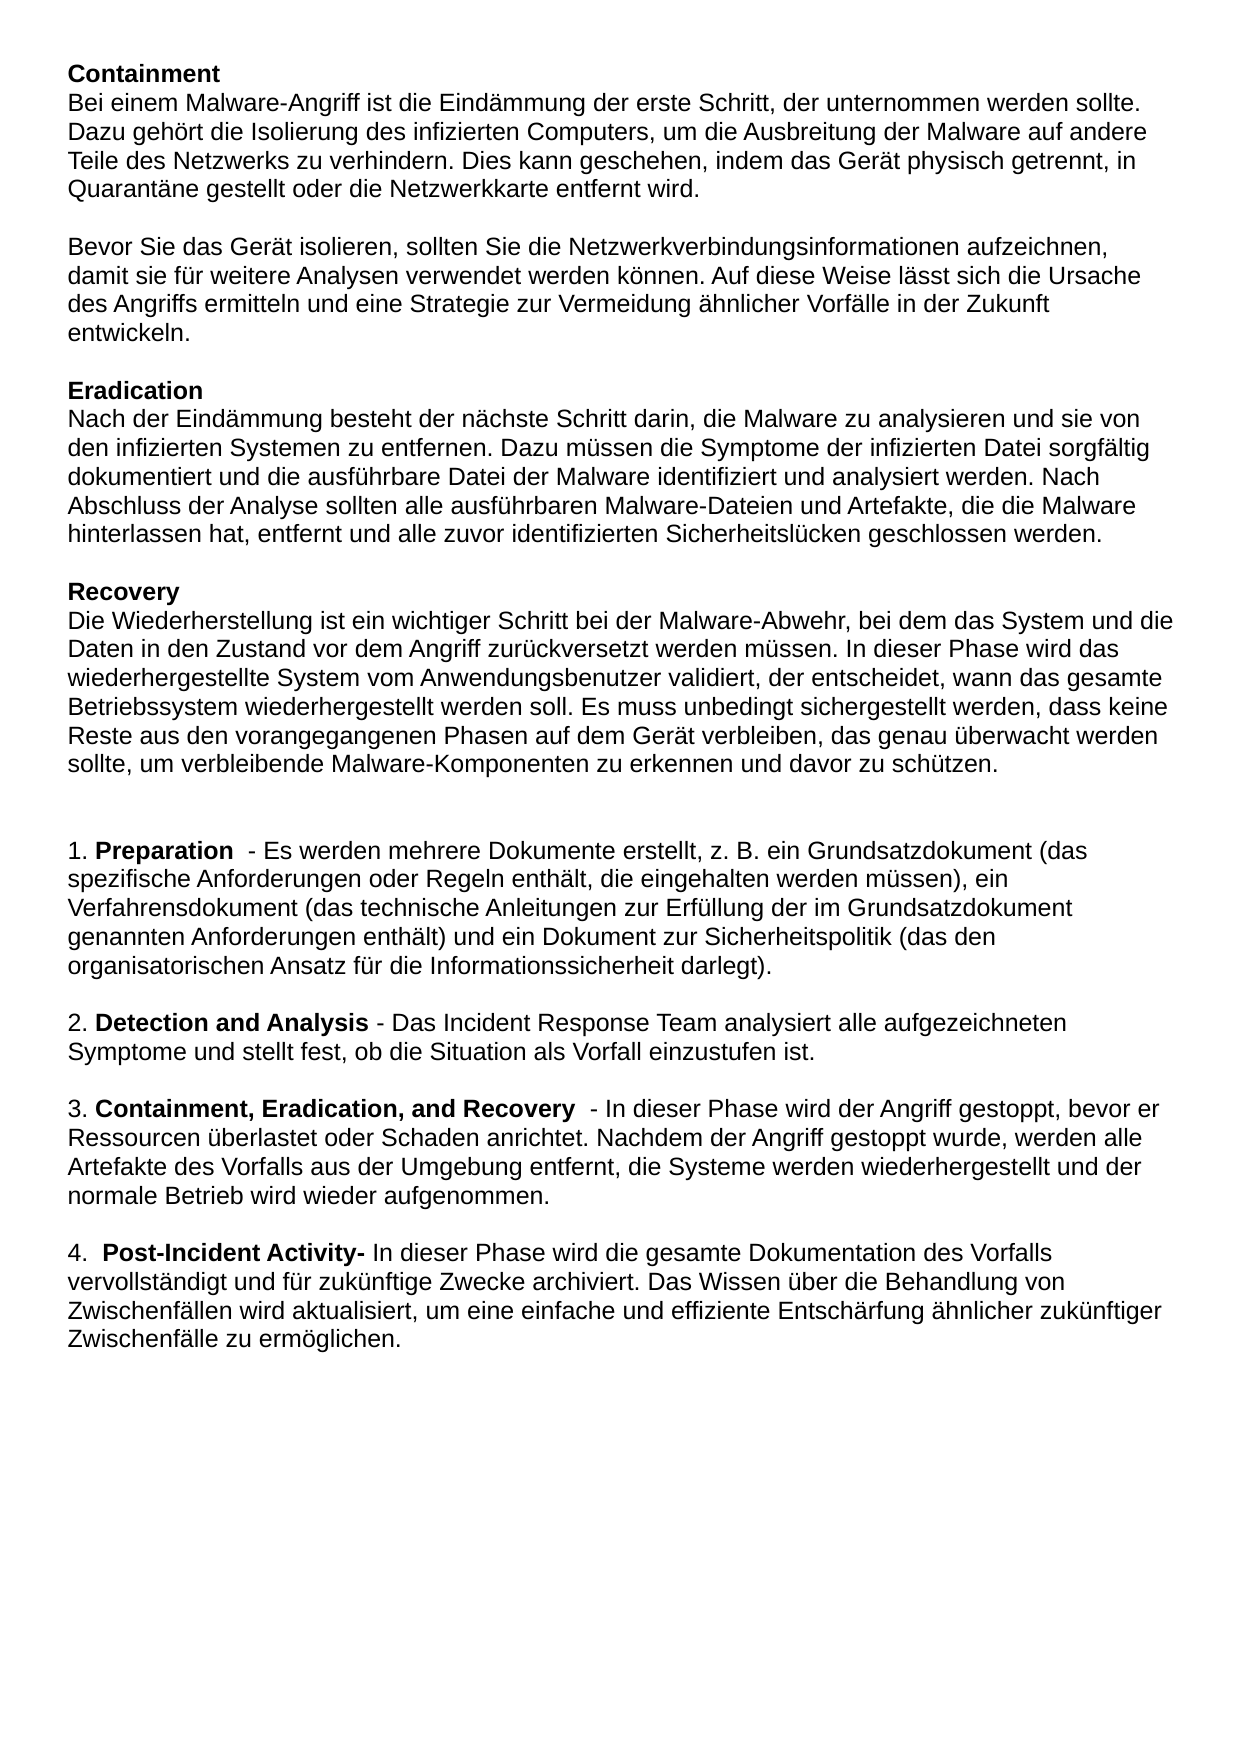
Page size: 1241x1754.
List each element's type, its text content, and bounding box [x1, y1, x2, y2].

text Eradication [67, 376, 1175, 404]
text Containment [67, 59, 1175, 88]
text 1. Preparation - Es werden mehrere Dokumente erstellt, z. B. ein Grundsatzdokument (das spezifische Anforderungen oder Regeln enthält, die eingehalten werden müssen), ein Verfahrensdokument (das technische Anleitungen zur Erfüllung der im Grundsatzdokument genannten Anforderungen enthält) und ein Dokument zur Sicherheitspolitik (das den organisatorischen Ansatz für die Informationssicherheit darlegt). 2. Detection and Analysis - Das Incident Response Team analysiert alle aufgezeichneten Symptome und stellt fest, ob die Situation als Vorfall einzustufen ist. 3. Containment, Eradication, and Recovery - In dieser Phase wird der Angriff gestoppt, bevor er Ressourcen überlastet oder Schaden anrichtet. Nachdem der Angriff gestoppt wurde, werden alle Artefakte des Vorfalls aus der Umgebung entfernt, die Systeme werden wiederhergestellt und der normale Betrieb wird wieder aufgenommen. 4. Post-Incident Activity- In dieser Phase wird die gesamte Dokumentation des Vorfalls vervollständigt und für zukünftige Zwecke archiviert. Das Wissen über die Behandlung von Zwischenfällen wird aktualisiert, um eine einfache und effiziente Entschärfung ähnlicher zukünftiger Zwischenfälle zu ermöglichen. [67, 836, 1175, 1353]
text Die Wiederherstellung ist ein wichtiger Schritt bei der Malware-Abwehr, bei dem das System und die Daten in den Zustand vor dem Angriff zurückversetzt werden müssen. In dieser Phase wird das wiederhergestellte System vom Anwendungsbenutzer validiert, der entscheidet, wann das gesamte Betriebssystem wiederhergestellt werden soll. Es muss unbedingt sichergestellt werden, dass keine Reste aus den vorangegangenen Phasen auf dem Gerät verbleiben, das genau überwacht werden sollte, um verbleibende Malware-Komponenten zu erkennen und davor zu schützen. [67, 606, 1175, 778]
text Nach der Eindämmung besteht der nächste Schritt darin, die Malware zu analysieren und sie von den infizierten Systemen zu entfernen. Dazu müssen die Symptome der infizierten Datei sorgfältig dokumentiert und die ausführbare Datei der Malware identifiziert und analysiert werden. Nach Abschluss der Analyse sollten alle ausführbaren Malware-Dateien und Artefakte, die die Malware hinterlassen hat, entfernt und alle zuvor identifizierten Sicherheitslücken geschlossen werden. [67, 404, 1175, 548]
text Bei einem Malware-Angriff ist die Eindämmung der erste Schritt, der unternommen werden sollte. Dazu gehört die Isolierung des infizierten Computers, um die Ausbreitung der Malware auf andere Teile des Netzwerks zu verhindern. Dies kann geschehen, indem das Gerät physisch getrennt, in Quarantäne gestellt oder die Netzwerkkarte entfernt wird. Bevor Sie das Gerät isolieren, sollten Sie die Netzwerkverbindungsinformationen aufzeichnen, damit sie für weitere Analysen verwendet werden können. Auf diese Weise lässt sich die Ursache des Angriffs ermitteln und eine Strategie zur Vermeidung ähnlicher Vorfälle in der Zukunft entwickeln. [67, 88, 1175, 347]
text Recovery [67, 577, 1175, 606]
